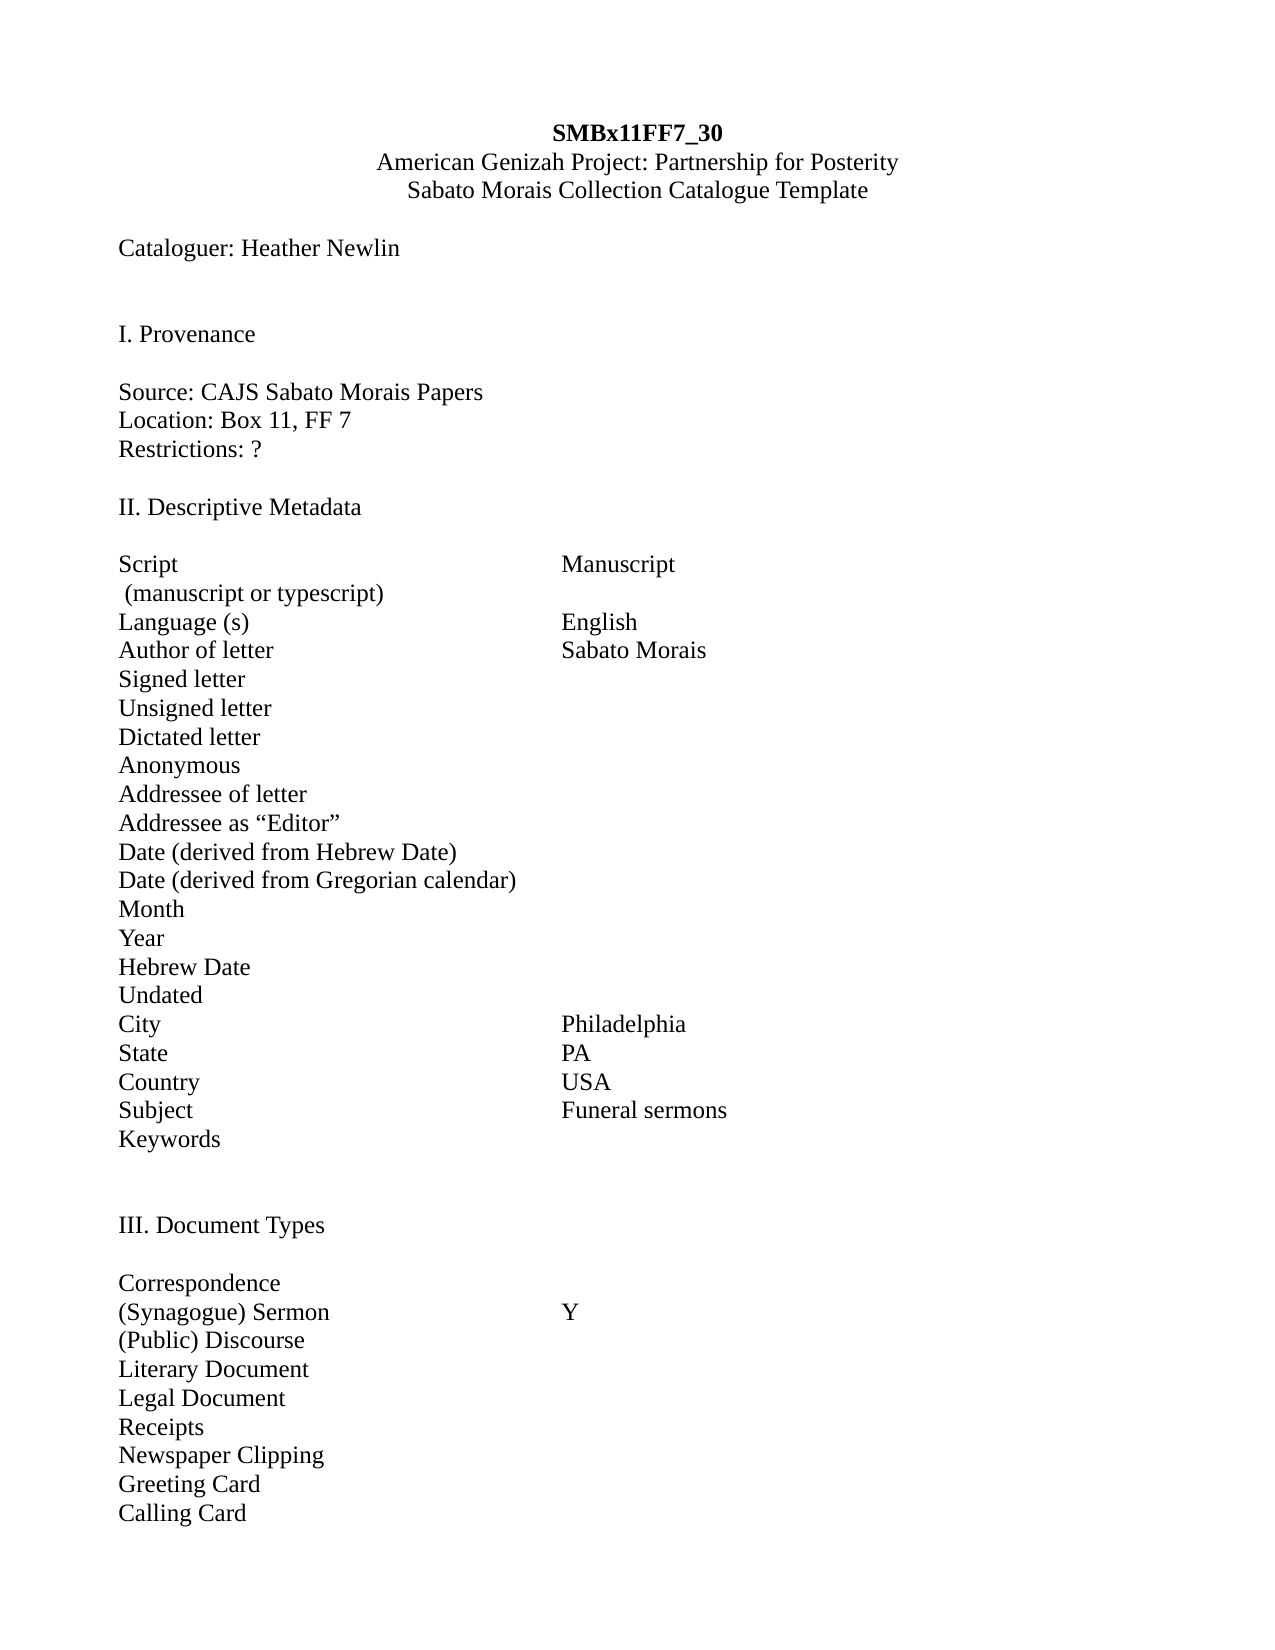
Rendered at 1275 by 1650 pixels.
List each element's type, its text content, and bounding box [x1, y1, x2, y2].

text Keywords [118, 1124, 1157, 1153]
text Country USA [118, 1067, 1157, 1096]
text Subject Funeral sermons [118, 1096, 1157, 1124]
text Newspaper Clipping [118, 1441, 1157, 1469]
text Signed letter [118, 664, 1157, 693]
text Unsigned letter [118, 693, 1157, 722]
text Correspondence [118, 1268, 1157, 1297]
text Sabato Morais Collection Catalogue Template [118, 176, 1157, 204]
text (manuscript or typescript) [118, 578, 1157, 607]
text Hebrew Date [118, 952, 1157, 981]
text I. Provenance [118, 319, 1157, 348]
text Source: CAJS Sabato Morais Papers [118, 377, 1157, 406]
text Cataloguer: Heather Newlin [118, 233, 1157, 262]
text Anonymous [118, 751, 1157, 779]
text Greeting Card [118, 1469, 1157, 1498]
text Date (derived from Hebrew Date) [118, 837, 1157, 866]
text State PA [118, 1038, 1157, 1067]
text Restrictions: ? [118, 434, 1157, 463]
text Month [118, 894, 1157, 923]
text Dictated letter [118, 722, 1157, 751]
text American Genizah Project: Partnership for Posterity [118, 147, 1157, 176]
text Calling Card [118, 1498, 1157, 1527]
text SMBx11FF7_30 [118, 118, 1157, 147]
text III. Document Types [118, 1211, 1157, 1239]
text Location: Box 11, FF 7 [118, 406, 1157, 434]
text Date (derived from Gregorian calendar) [118, 866, 1157, 894]
text (Public) Discourse [118, 1326, 1157, 1354]
text Receipts [118, 1412, 1157, 1441]
text Year [118, 923, 1157, 952]
text Author of letter Sabato Morais [118, 636, 1157, 664]
text Script Manuscript [118, 549, 1157, 578]
text II. Descriptive Metadata [118, 492, 1157, 521]
text City Philadelphia [118, 1009, 1157, 1038]
text Undated [118, 981, 1157, 1009]
text Language (s) English [118, 607, 1157, 636]
text Addressee of letter [118, 779, 1157, 808]
text (Synagogue) Sermon Y [118, 1297, 1157, 1326]
text Literary Document [118, 1354, 1157, 1383]
text Legal Document [118, 1383, 1157, 1412]
text Addressee as “Editor” [118, 808, 1157, 837]
